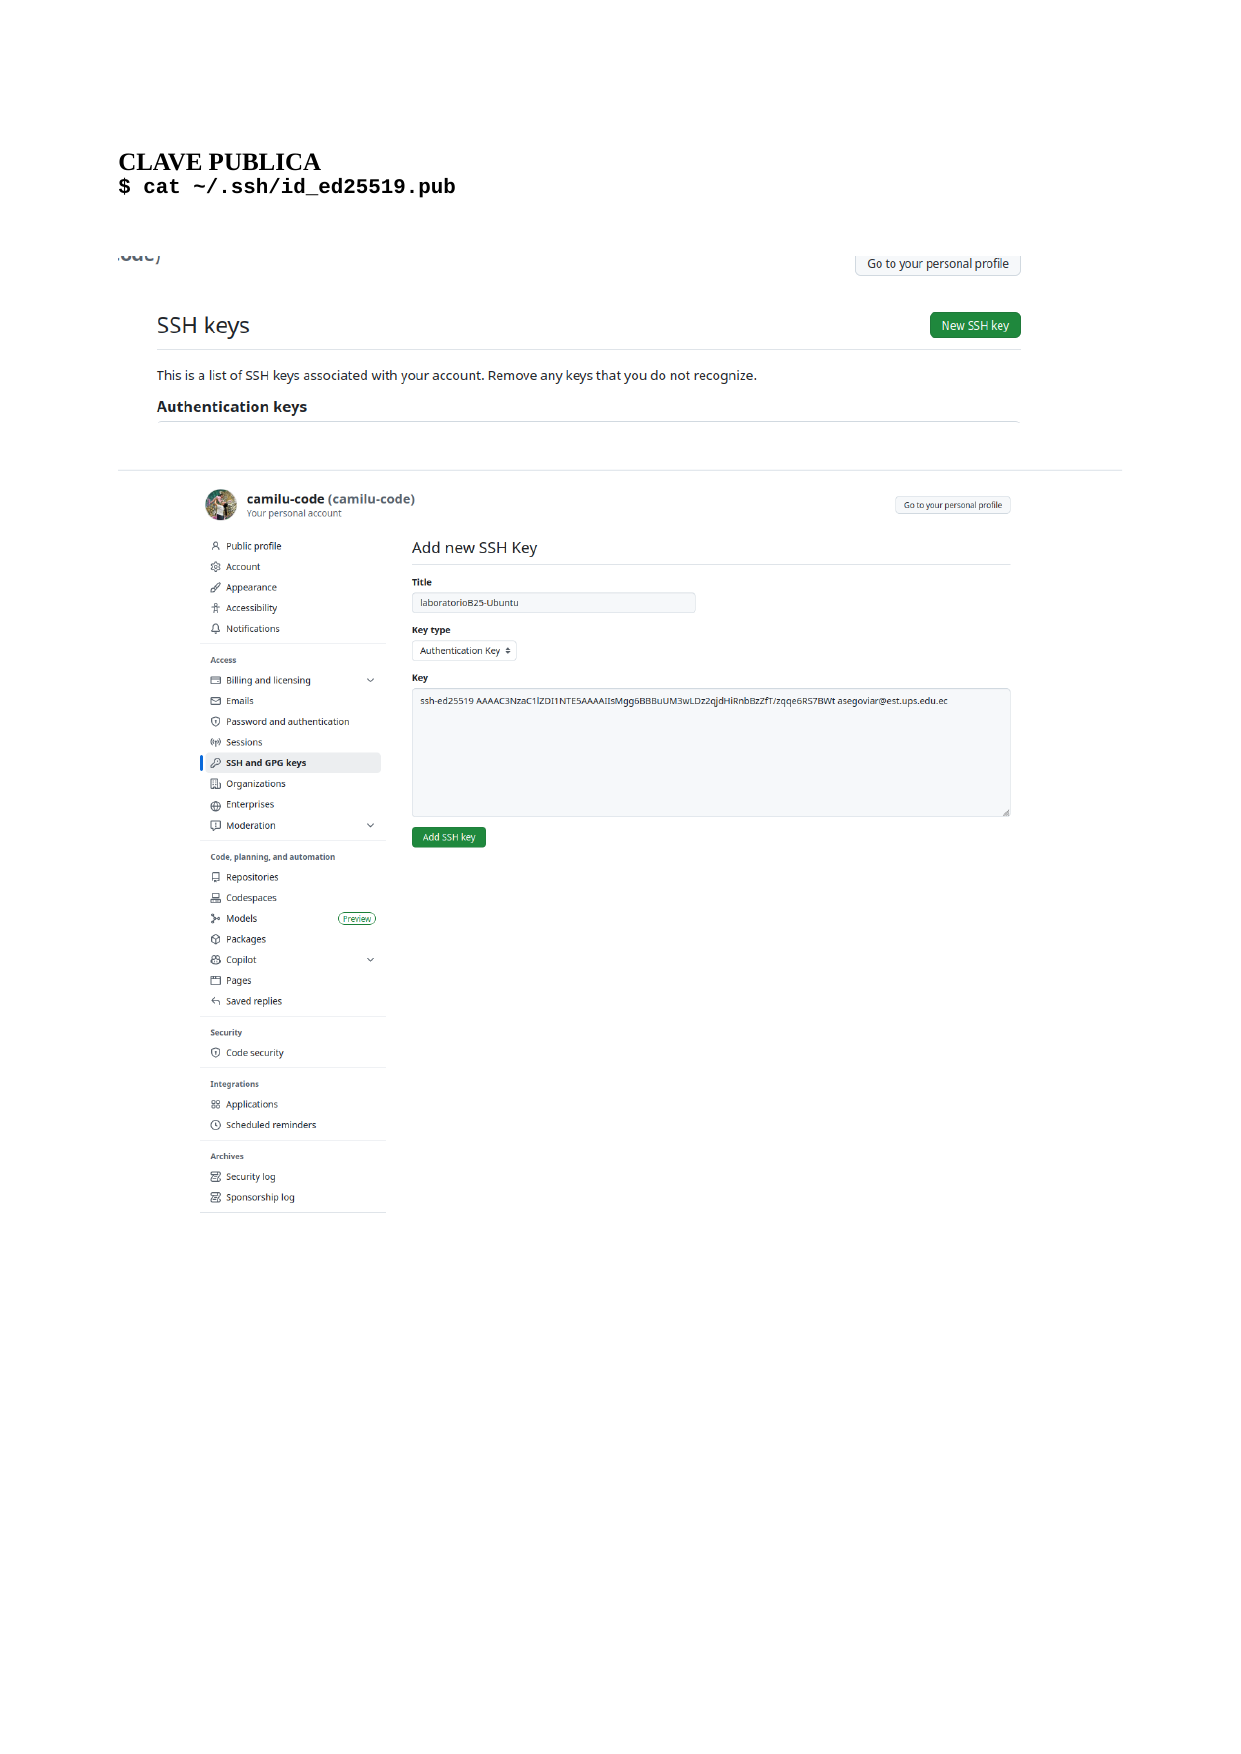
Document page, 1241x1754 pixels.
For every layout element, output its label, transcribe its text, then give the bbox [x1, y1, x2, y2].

picture [118, 256, 1123, 423]
text $ cat ~/.ssh/id_ed25519.pub [118, 176, 1122, 199]
picture [118, 469, 1123, 1217]
text CLAVE PUBLICA [118, 147, 1122, 176]
